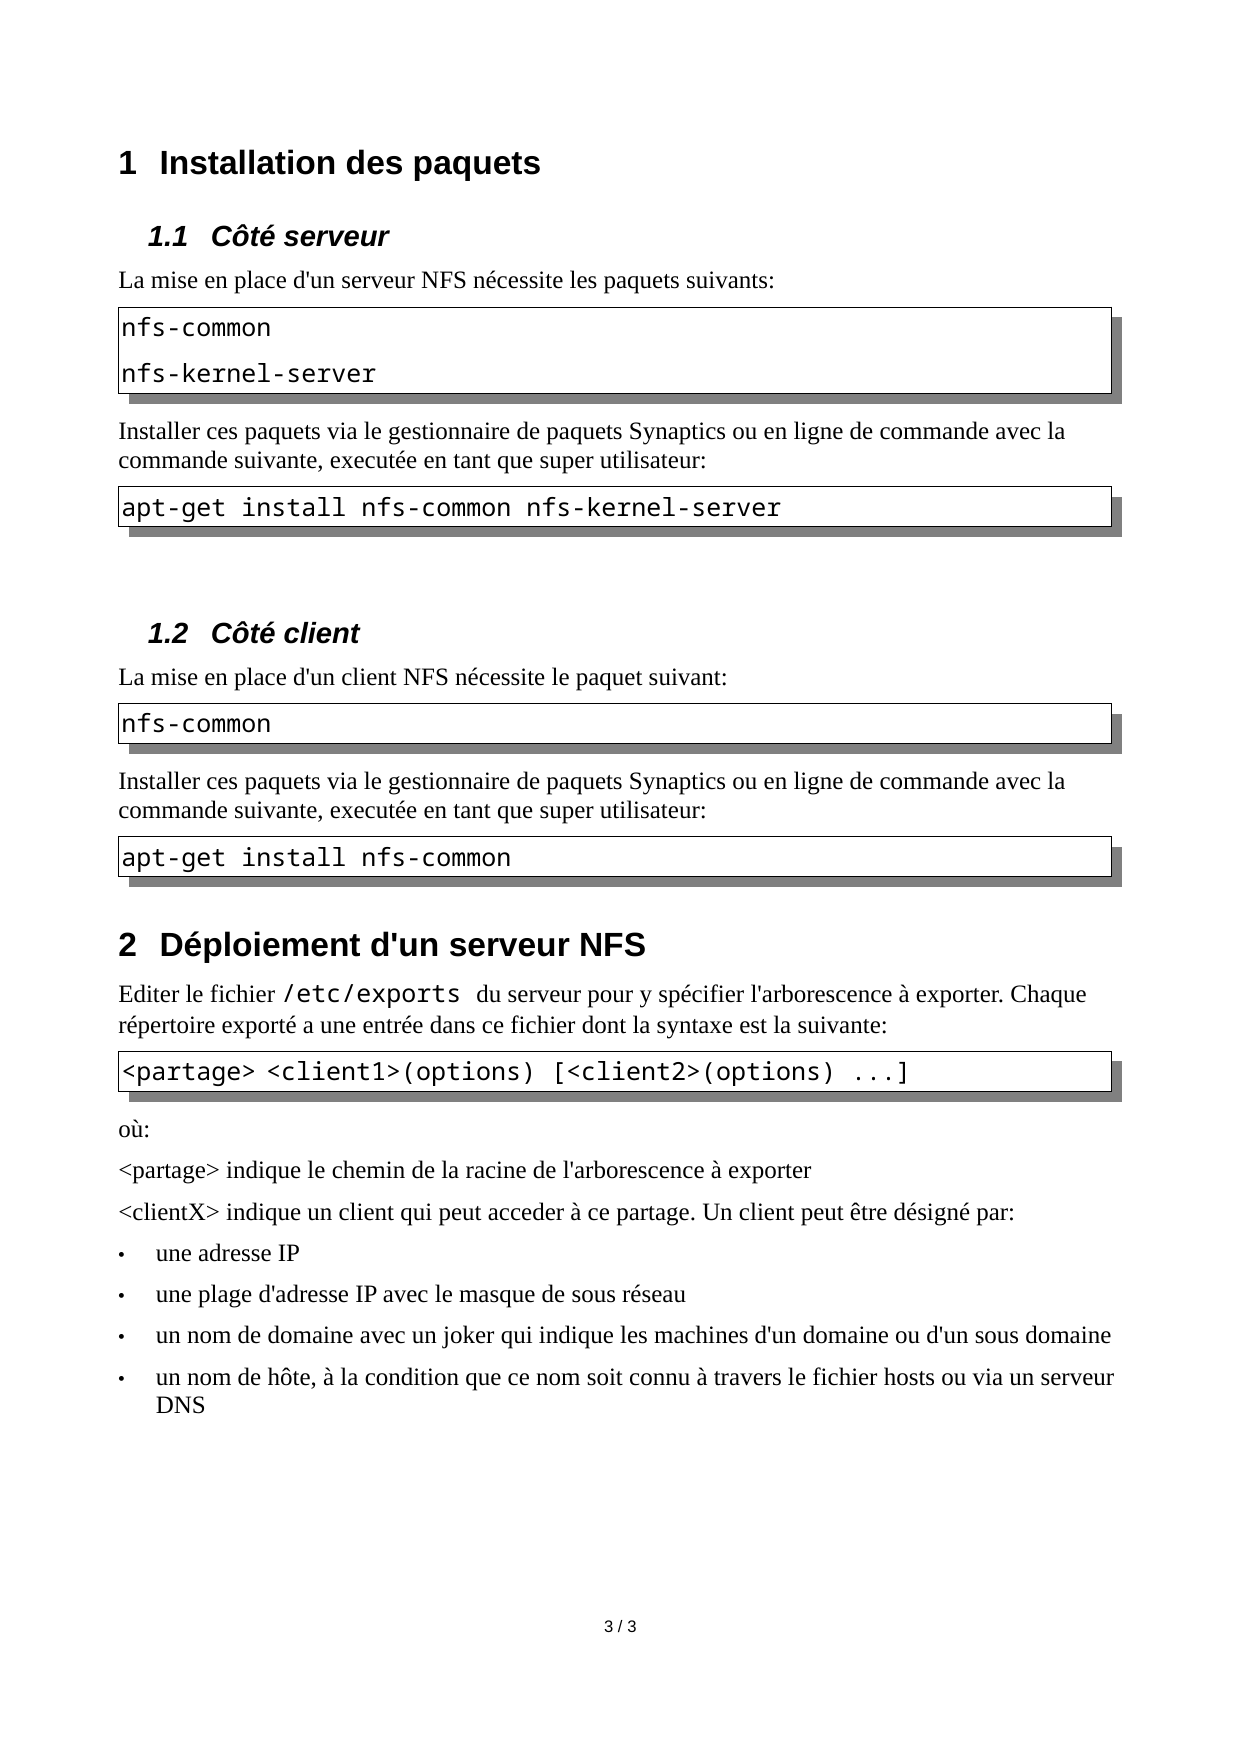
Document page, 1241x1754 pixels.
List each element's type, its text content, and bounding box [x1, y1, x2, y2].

text Editer le fichier /etc/exports du serveur pour y spécifier l'arborescence à exporter. Chaque répertoire exporté a une entrée dans ce fichier dont la syntaxe est la suivante: [118, 976, 1122, 1038]
text La mise en place d'un serveur NFS nécessite les paquets suivants: [118, 265, 1122, 294]
text apt-get install nfs-common [119, 837, 1111, 876]
text <partage> <client1>(options) [<client2>(options) ...] [119, 1052, 1111, 1091]
list une adresse IP [118, 1238, 1122, 1267]
text <partage> indique le chemin de la racine de l'arborescence à exporter [118, 1156, 1122, 1184]
list une plage d'adresse IP avec le masque de sous réseau [118, 1279, 1122, 1308]
text Installer ces paquets via le gestionnaire de paquets Synaptics ou en ligne de commande avec la commande suivante, executée en tant que super utilisateur: [118, 766, 1122, 824]
list un nom de domaine avec un joker qui indique les machines d'un domaine ou d'un sous domaine [118, 1321, 1122, 1349]
text où: [118, 1114, 1122, 1143]
text nfs-common [119, 308, 1111, 344]
text apt-get install nfs-common nfs-kernel-server [119, 487, 1111, 526]
text Installer ces paquets via le gestionnaire de paquets Synaptics ou en ligne de commande avec la commande suivante, executée en tant que super utilisateur: [118, 416, 1122, 474]
text <clientX> indique un client qui peut acceder à ce partage. Un client peut être désigné par: [118, 1197, 1122, 1226]
list un nom de hôte, à la condition que ce nom soit connu à travers le fichier hosts ou via un serveur DNS [118, 1362, 1122, 1419]
text La mise en place d'un client NFS nécessite le paquet suivant: [118, 662, 1122, 691]
subtitle Côté client [148, 616, 1122, 649]
subtitle Côté serveur [148, 219, 1122, 253]
subtitle Installation des paquets [118, 143, 1122, 182]
subtitle Déploiement d'un serveur NFS [118, 924, 1122, 963]
text nfs-common [119, 704, 1111, 743]
text nfs-kernel-server [119, 353, 1111, 393]
